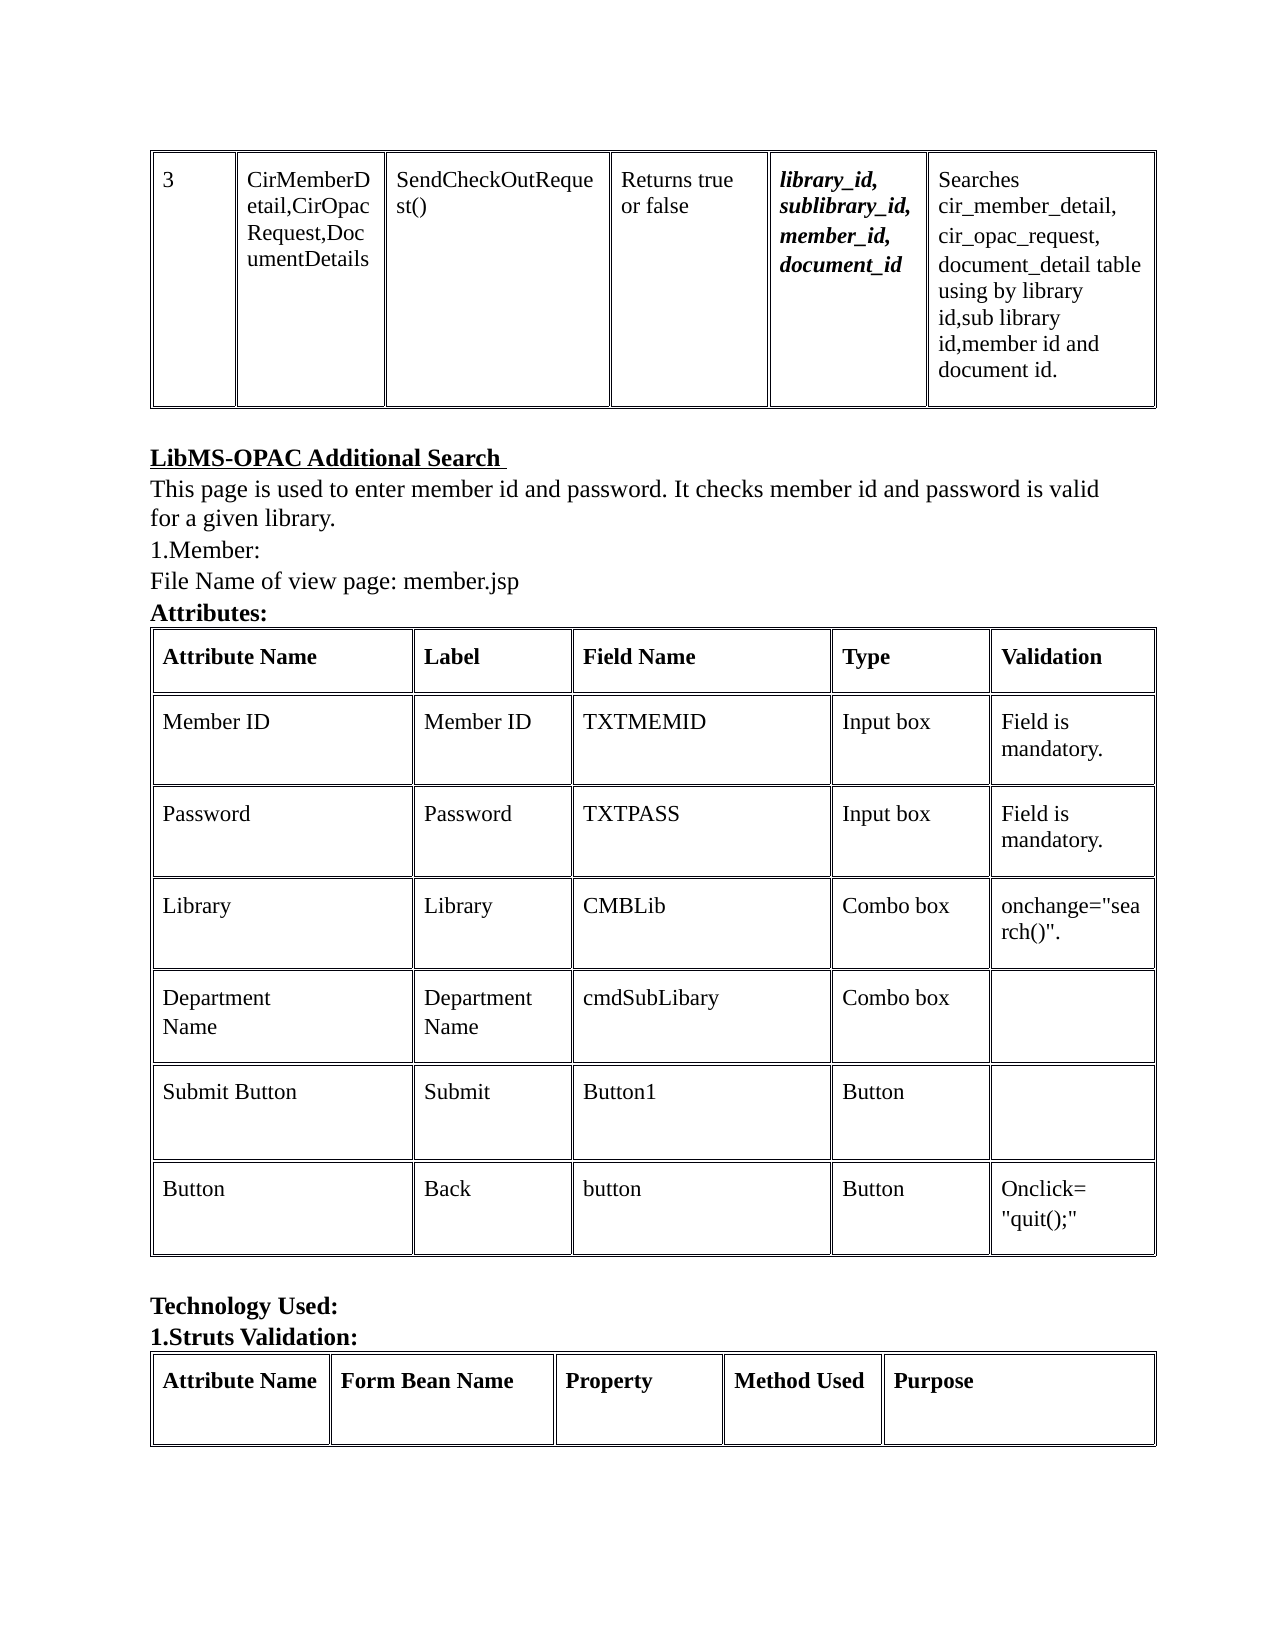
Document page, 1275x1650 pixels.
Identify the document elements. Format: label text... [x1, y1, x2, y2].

table_cell 3 [154, 153, 235, 406]
table_header Field Name [574, 630, 830, 692]
table_cell SendCheckOutRequest() [387, 153, 609, 406]
table_cell Department Name [154, 971, 412, 1062]
table_header Label [415, 630, 571, 692]
table_header Type [833, 630, 989, 692]
table_cell Returns true or false [612, 153, 767, 406]
table_header Attribute Name [154, 1355, 329, 1443]
text This page is used to enter member id and password. It checks member id and password is valid for a given library. [150, 474, 1125, 532]
table_cell Member ID [415, 696, 571, 784]
table_cell TXTPASS [574, 787, 830, 876]
table_cell TXTMEMID [574, 696, 830, 784]
text File Name of view page: member.jsp [150, 566, 1125, 595]
table_cell CirMemberDetail,CirOpacRequest,DocumentDetails [238, 153, 384, 406]
table_header Form Bean Name [332, 1355, 553, 1443]
table_cell Submit [415, 1066, 571, 1159]
table_header Property [557, 1355, 722, 1443]
table_cell Member ID [154, 696, 412, 784]
table_cell Searches cir_member_detail, cir_opac_request, document_detail table using by library id,sub library id,member id and document id. [929, 153, 1154, 406]
table_cell cmdSubLibary [574, 971, 830, 1062]
table_cell Onclick= "quit();" [992, 1163, 1154, 1254]
table_header Validation [992, 630, 1154, 692]
table_cell Input box [833, 696, 989, 784]
table_header Attribute Name [154, 630, 412, 692]
table_cell Button [833, 1163, 989, 1254]
table_cell Button1 [574, 1066, 830, 1159]
table_cell Password [415, 787, 571, 876]
table_cell Button [154, 1163, 412, 1254]
table_cell library_id, sublibrary_id, member_id, document_id [771, 153, 926, 406]
table_cell [992, 1066, 1154, 1159]
table_cell Field is mandatory. [992, 787, 1154, 876]
text Technology Used: [150, 1291, 1125, 1319]
text 1.Struts Validation: [150, 1322, 1125, 1351]
table_cell Button [833, 1066, 989, 1159]
text Attributes: [150, 598, 1125, 627]
table_cell Combo box [833, 971, 989, 1062]
table_cell CMBLib [574, 879, 830, 967]
table_cell Library [415, 879, 571, 967]
table_header Purpose [885, 1355, 1154, 1443]
table_cell [992, 971, 1154, 1062]
table_cell Combo box [833, 879, 989, 967]
table_cell button [574, 1163, 830, 1254]
text 1.Member: [150, 535, 1125, 563]
table_cell Input box [833, 787, 989, 876]
table_cell onchange="search()". [992, 879, 1154, 967]
table_header Method Used [725, 1355, 881, 1443]
table_cell Library [154, 879, 412, 967]
table_cell Department Name [415, 971, 571, 1062]
table_cell Submit Button [154, 1066, 412, 1159]
text LibMS-OPAC Additional Search [150, 443, 1125, 471]
table_cell Back [415, 1163, 571, 1254]
table_cell Field is mandatory. [992, 696, 1154, 784]
table_cell Password [154, 787, 412, 876]
